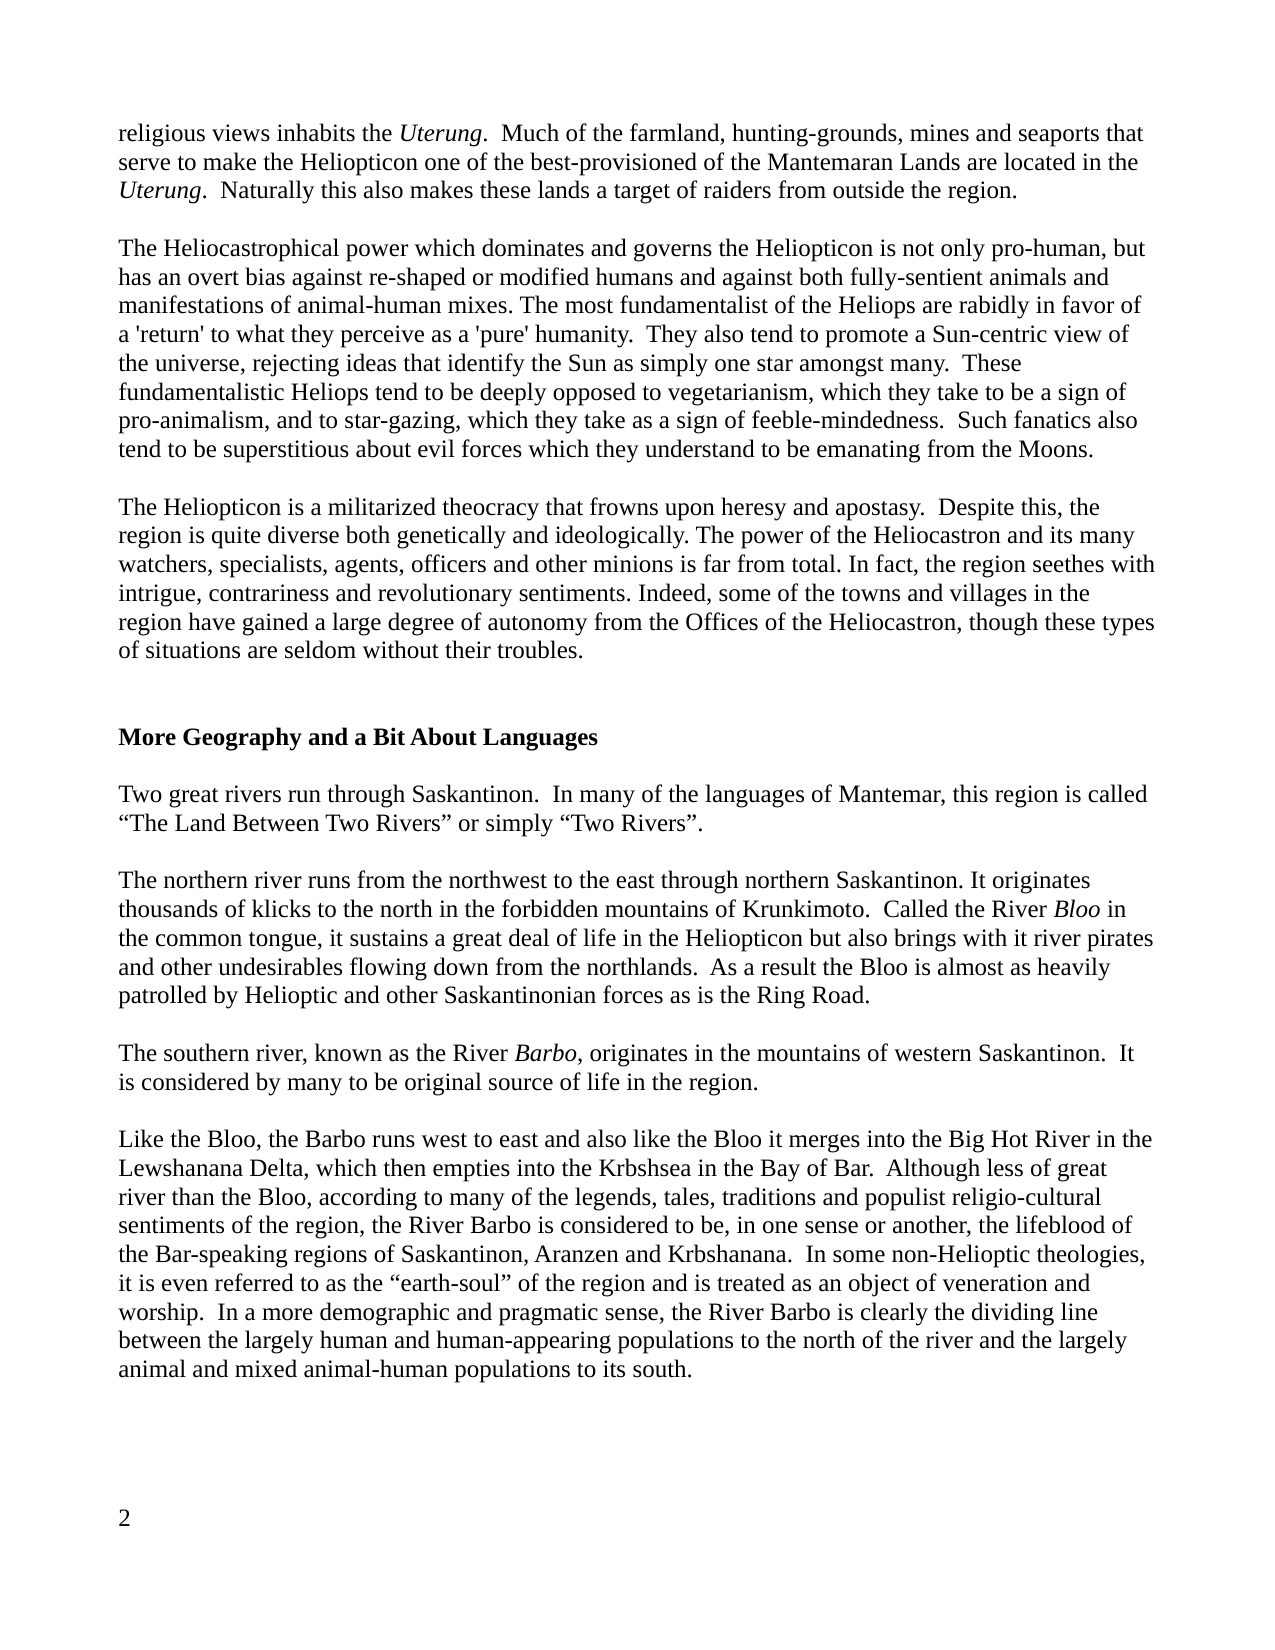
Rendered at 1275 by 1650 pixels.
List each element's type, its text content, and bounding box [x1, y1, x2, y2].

text Like the Bloo, the Barbo runs west to east and also like the Bloo it merges into the Big Hot River in the Lewshanana Delta, which then empties into the Krbshsea in the Bay of Bar. Although less of great river than the Bloo, according to many of the legends, tales, traditions and populist religio-cultural sentiments of the region, the River Barbo is considered to be, in one sense or another, the lifeblood of the Bar-speaking regions of Saskantinon, Aranzen and Krbshanana. In some non-Helioptic theologies, it is even referred to as the “earth-soul” of the region and is treated as an object of veneration and worship. In a more demographic and pragmatic sense, the River Barbo is clearly the dividing line between the largely human and human-appearing populations to the north of the river and the largely animal and mixed animal-human populations to its south. [118, 1124, 1157, 1383]
text Two great rivers run through Saskantinon. In many of the languages of Mantemar, this region is called “The Land Between Two Rivers” or simply “Two Rivers”. [118, 779, 1157, 837]
text The northern river runs from the northwest to the east through northern Saskantinon. It originates thousands of klicks to the north in the forbidden mountains of Krunkimoto. Called the River Bloo in the common tongue, it sustains a great deal of life in the Heliopticon but also brings with it river pirates and other undesirables flowing down from the northlands. As a result the Bloo is almost as heavily patrolled by Helioptic and other Saskantinonian forces as is the Ring Road. [118, 866, 1157, 1009]
text religious views inhabits the Uterung. Much of the farmland, hunting-grounds, mines and seaports that serve to make the Heliopticon one of the best-provisioned of the Mantemaran Lands are located in the Uterung. Naturally this also makes these lands a target of raiders from outside the region. [118, 118, 1157, 204]
text More Geography and a Bit About Languages [118, 722, 1157, 751]
text The southern river, known as the River Barbo, originates in the mountains of western Saskantinon. It is considered by many to be original source of life in the region. [118, 1038, 1157, 1096]
text The Heliopticon is a militarized theocracy that frowns upon heresy and apostasy. Despite this, the region is quite diverse both genetically and ideologically. The power of the Heliocastron and its many watchers, specialists, agents, officers and other minions is far from total. In fact, the region seethes with intrigue, contrariness and revolutionary sentiments. Indeed, some of the towns and villages in the region have gained a large degree of autonomy from the Offices of the Heliocastron, though these types of situations are seldom without their troubles. [118, 492, 1157, 664]
text The Heliocastrophical power which dominates and governs the Heliopticon is not only pro-human, but has an overt bias against re-shaped or modified humans and against both fully-sentient animals and manifestations of animal-human mixes. The most fundamentalist of the Heliops are rabidly in favor of a 'return' to what they perceive as a 'pure' humanity. They also tend to promote a Sun-centric view of the universe, rejecting ideas that identify the Sun as simply one star amongst many. These fundamentalistic Heliops tend to be deeply opposed to vegetarianism, which they take to be a sign of pro-animalism, and to star-gazing, which they take as a sign of feeble-mindedness. Such fanatics also tend to be superstitious about evil forces which they understand to be emanating from the Moons. [118, 233, 1157, 463]
